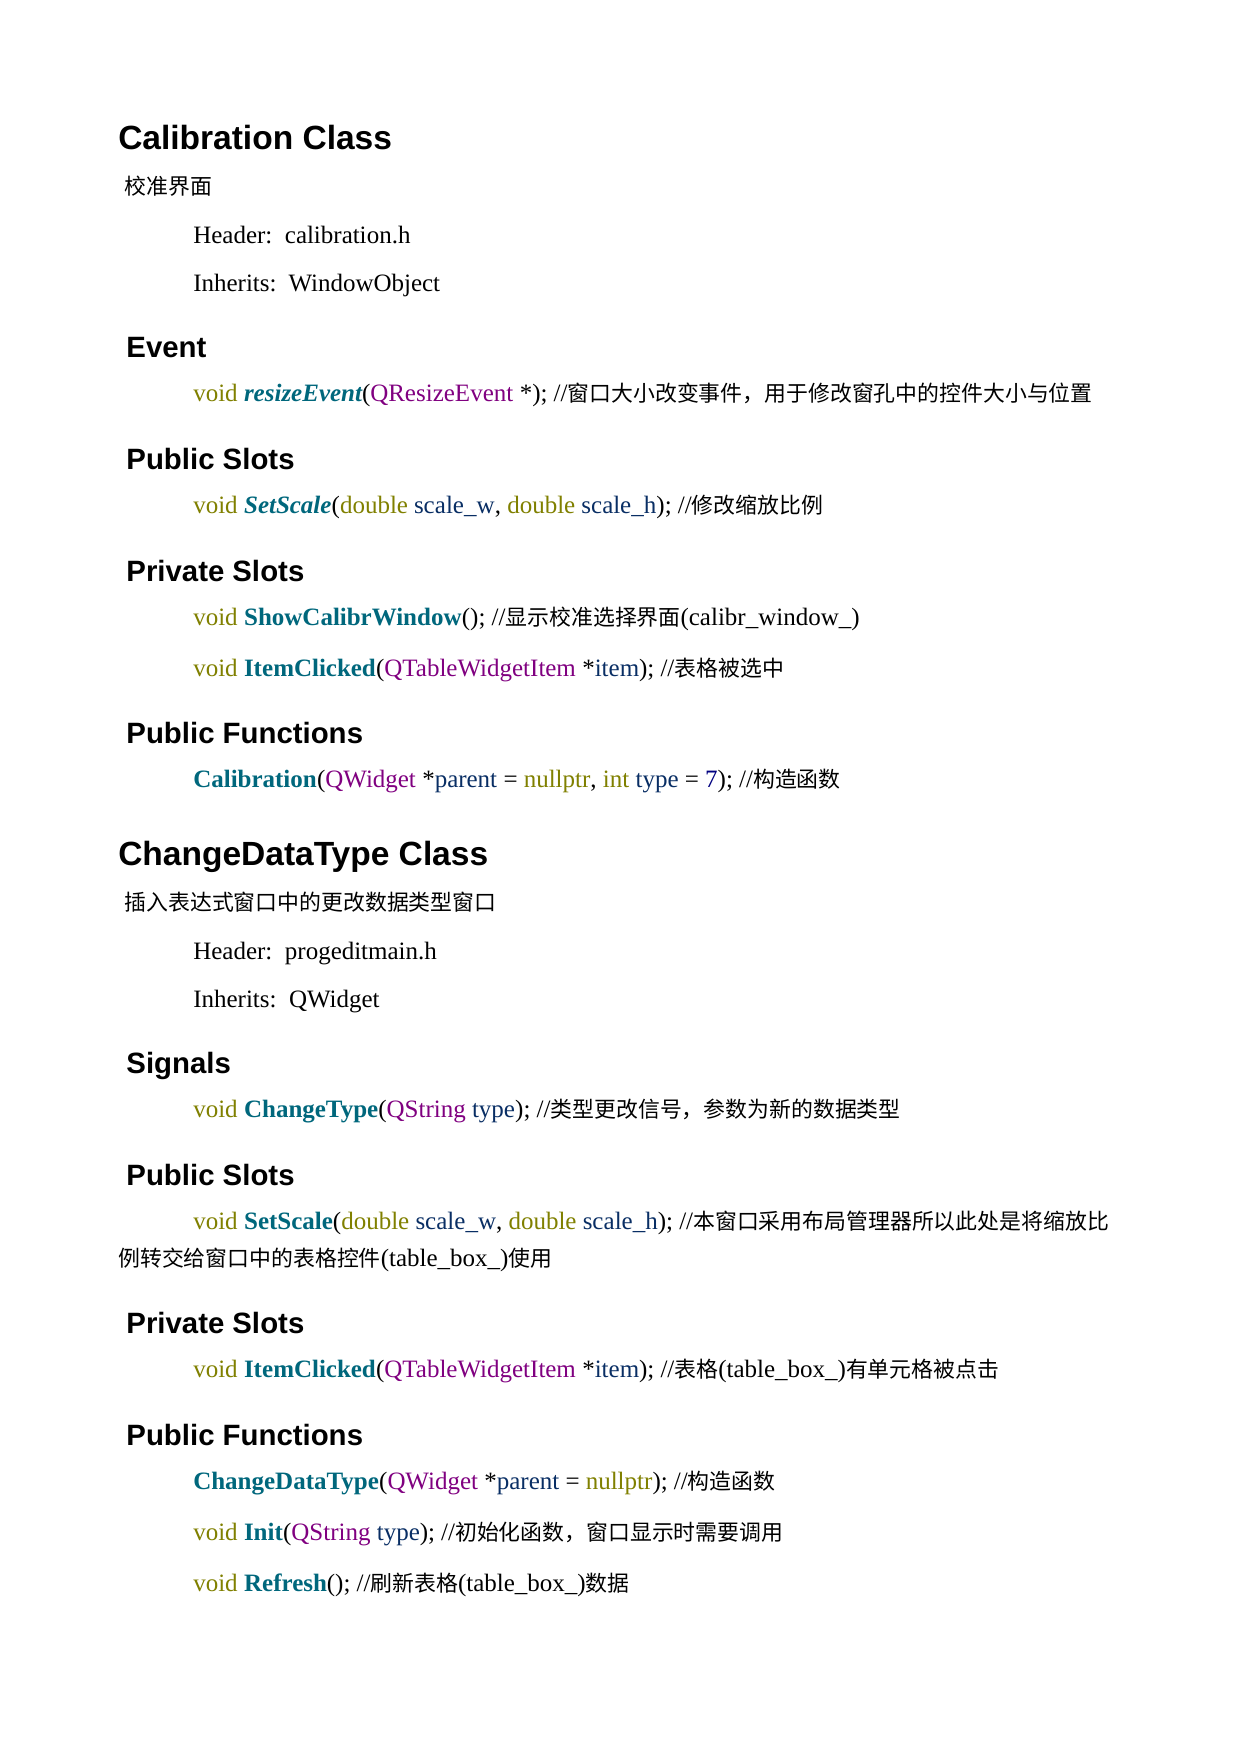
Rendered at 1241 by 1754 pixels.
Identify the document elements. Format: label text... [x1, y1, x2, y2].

text Inherits: QWidget [118, 984, 1122, 1013]
text void SetScale(double scale_w, double scale_h); //本窗口采用布局管理器所以此处是将缩放比例转交给窗口中的表格控件(table_box_)使用 [118, 1204, 1122, 1272]
text void Init(QString type); //初始化函数，窗口显示时需要调用 [118, 1515, 1122, 1547]
subtitle ChangeDataType Class [118, 834, 1122, 873]
text void SetScale(double scale_w, double scale_h); //修改缩放比例 [118, 488, 1122, 520]
subtitle Event [118, 330, 1122, 364]
text Calibration(QWidget *parent = nullptr, int type = 7); //构造函数 [118, 762, 1122, 794]
text 插入表达式窗口中的更改数据类型窗口 [118, 885, 1122, 917]
text void Refresh(); //刷新表格(table_box_)数据 [118, 1566, 1122, 1598]
subtitle Public Functions [118, 716, 1122, 750]
text void ItemClicked(QTableWidgetItem *item); //表格(table_box_)有单元格被点击 [118, 1352, 1122, 1384]
subtitle Public Slots [118, 442, 1122, 476]
text 校准界面 [118, 169, 1122, 201]
subtitle Private Slots [118, 1306, 1122, 1340]
text ChangeDataType(QWidget *parent = nullptr); //构造函数 [118, 1464, 1122, 1496]
text Header: calibration.h [118, 220, 1122, 249]
text void ShowCalibrWindow(); //显示校准选择界面(calibr_window_) [118, 600, 1122, 631]
subtitle Calibration Class [118, 118, 1122, 157]
subtitle Public Slots [118, 1158, 1122, 1192]
text void ChangeType(QString type); //类型更改信号，参数为新的数据类型 [118, 1092, 1122, 1124]
text Header: progeditmain.h [118, 936, 1122, 965]
text void ItemClicked(QTableWidgetItem *item); //表格被选中 [118, 651, 1122, 682]
subtitle Public Functions [118, 1418, 1122, 1452]
text Inherits: WindowObject [118, 268, 1122, 297]
subtitle Signals [118, 1046, 1122, 1080]
text void resizeEvent(QResizeEvent *); //窗口大小改变事件，用于修改窗孔中的控件大小与位置 [118, 376, 1122, 408]
subtitle Private Slots [118, 553, 1122, 587]
